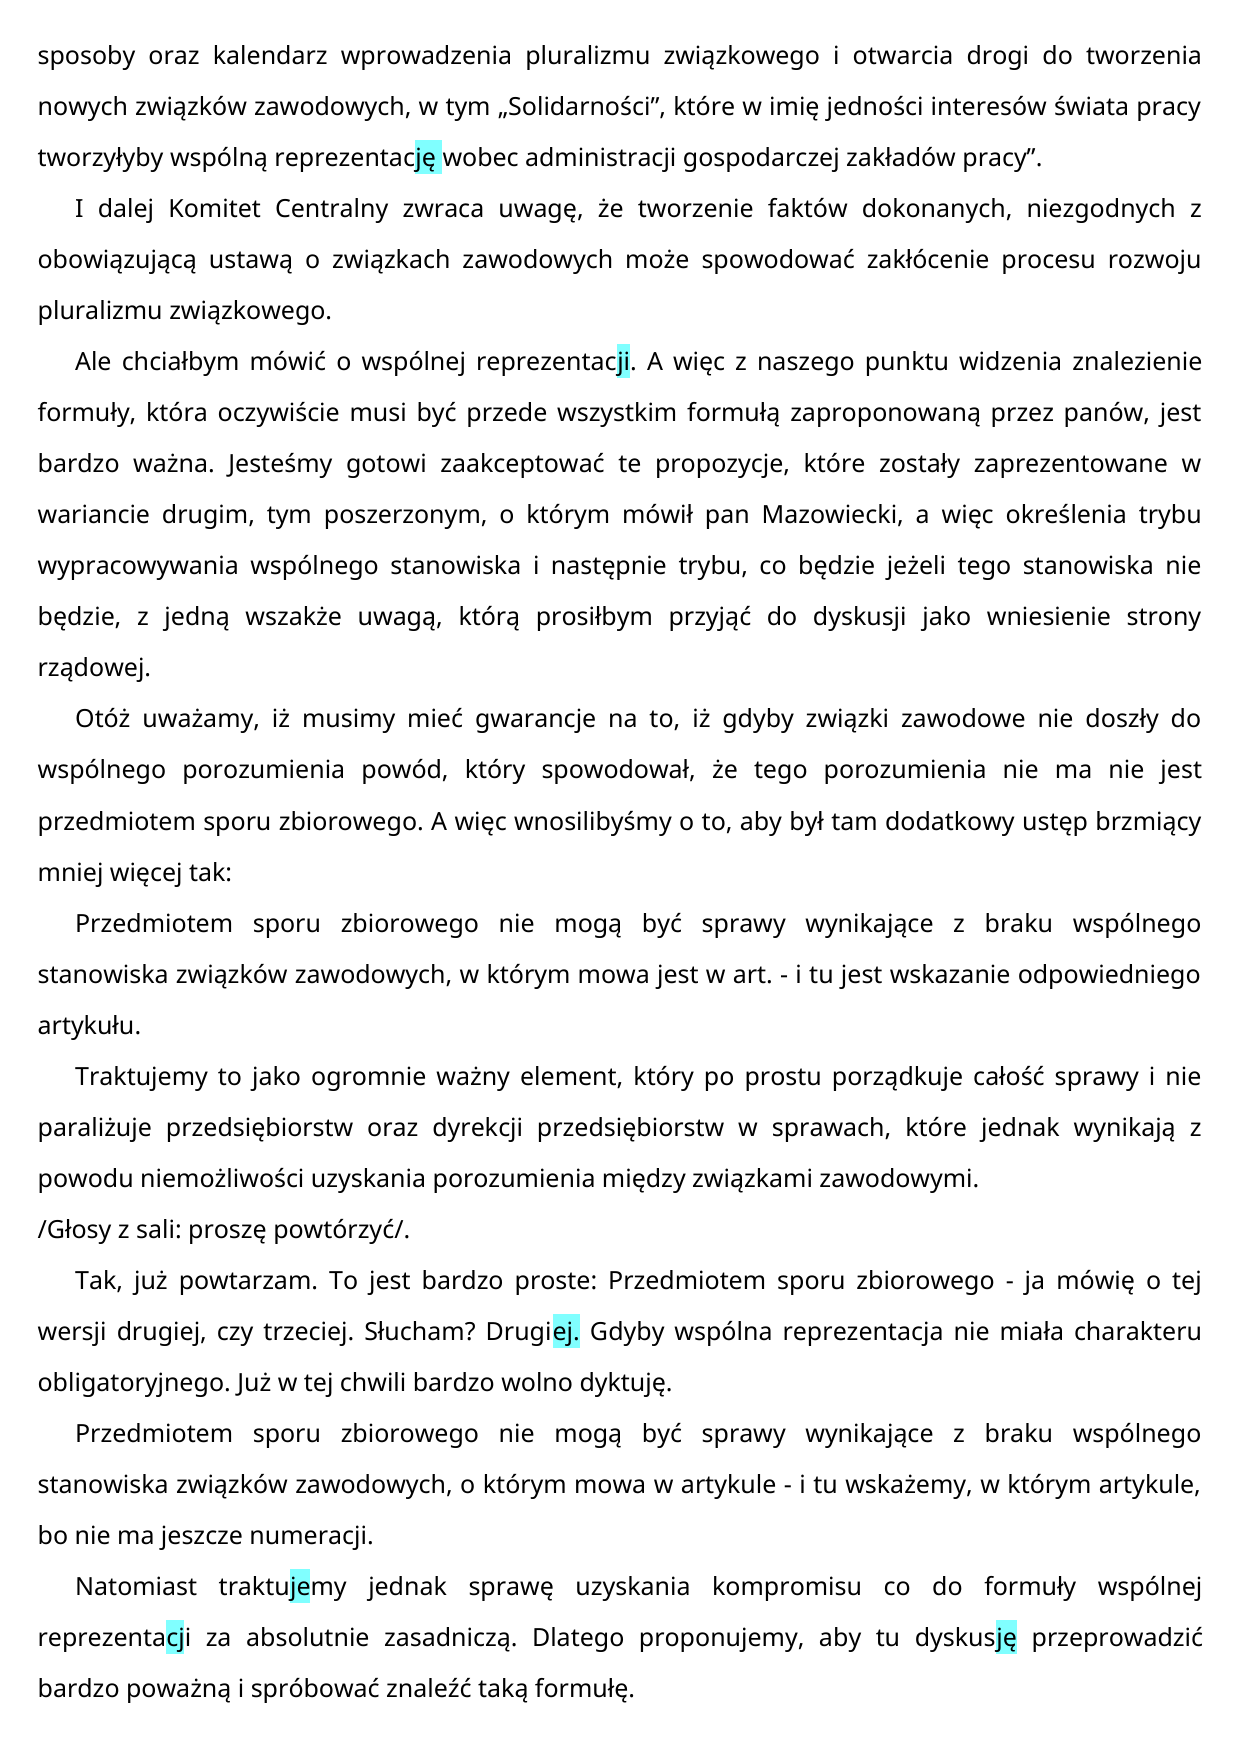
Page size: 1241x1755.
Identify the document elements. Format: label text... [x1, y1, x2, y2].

text Traktujemy to jako ogromnie ważny element, który po prostu porządkuje całość sprawy i nie paraliżuje przedsiębiorstw oraz dyrekcji przedsiębiorstw w sprawach, które jednak wynikają z powodu niemożliwości uzyskania porozumienia między związkami zawodowymi. [37, 1058, 1203, 1194]
text Tak, już powtarzam. To jest bardzo proste: Przedmiotem sporu zbiorowego - ja mówię o tej wersji drugiej, czy trzeciej. Słucham? Drugiej. Gdyby wspólna reprezentacja nie miała charakteru obligatoryjnego. Już w tej chwili bardzo wolno dyktuję. [37, 1262, 1203, 1399]
text Przedmiotem sporu zbiorowego nie mogą być sprawy wynikające z braku wspólnego stanowiska związków zawodowych, w którym mowa jest w art. - i tu jest wskazanie odpowiedniego artykułu. [37, 905, 1203, 1041]
text Przedmiotem sporu zbiorowego nie mogą być sprawy wynikające z braku wspólnego stanowiska związków zawodowych, o którym mowa w artykule - i tu wskażemy, w którym artykule, bo nie ma jeszcze numeracji. [37, 1416, 1203, 1552]
text sposoby oraz kalendarz wprowadzenia pluralizmu związkowego i otwarcia drogi do tworzenia nowych związków zawodowych, w tym „Solidarności”, które w imię jedności interesów świata pracy tworzyłyby wspólną reprezentację wobec administracji gospodarczej zakładów pracy”. [37, 37, 1203, 174]
text I dalej Komitet Centralny zwraca uwagę, że tworzenie faktów dokonanych, niezgodnych z obowiązującą ustawą o związkach zawodowych może spowodować zakłócenie procesu rozwoju pluralizmu związkowego. [37, 191, 1203, 327]
text Natomiast traktujemy jednak sprawę uzyskania kompromisu co do formuły wspólnej reprezentacji za absolutnie zasadniczą. Dlatego proponujemy, aby tu dyskusję przeprowadzić bardzo poważną i spróbować znaleźć taką formułę. [37, 1569, 1203, 1705]
text /Głosy z sali: proszę powtórzyć/. [37, 1211, 1203, 1246]
text Ale chciałbym mówić o wspólnej reprezentacji. A więc z naszego punktu widzenia znalezienie formuły, która oczywiście musi być przede wszystkim formułą zaproponowaną przez panów, jest bardzo ważna. Jesteśmy gotowi zaakceptować te propozycje, które zostały zaprezentowane w wariancie drugim, tym poszerzonym, o którym mówił pan Mazowiecki, a więc określenia trybu wypracowywania wspólnego stanowiska i następnie trybu, co będzie jeżeli tego stanowiska nie będzie, z jedną wszakże uwagą, którą prosiłbym przyjąć do dyskusji jako wniesienie strony rządowej. [37, 344, 1203, 684]
text Otóż uważamy, iż musimy mieć gwarancje na to, iż gdyby związki zawodowe nie doszły do wspólnego porozumienia powód, który spowodował, że tego porozumienia nie ma nie jest przedmiotem sporu zbiorowego. A więc wnosilibyśmy o to, aby był tam dodatkowy ustęp brzmiący mniej więcej tak: [37, 701, 1203, 888]
